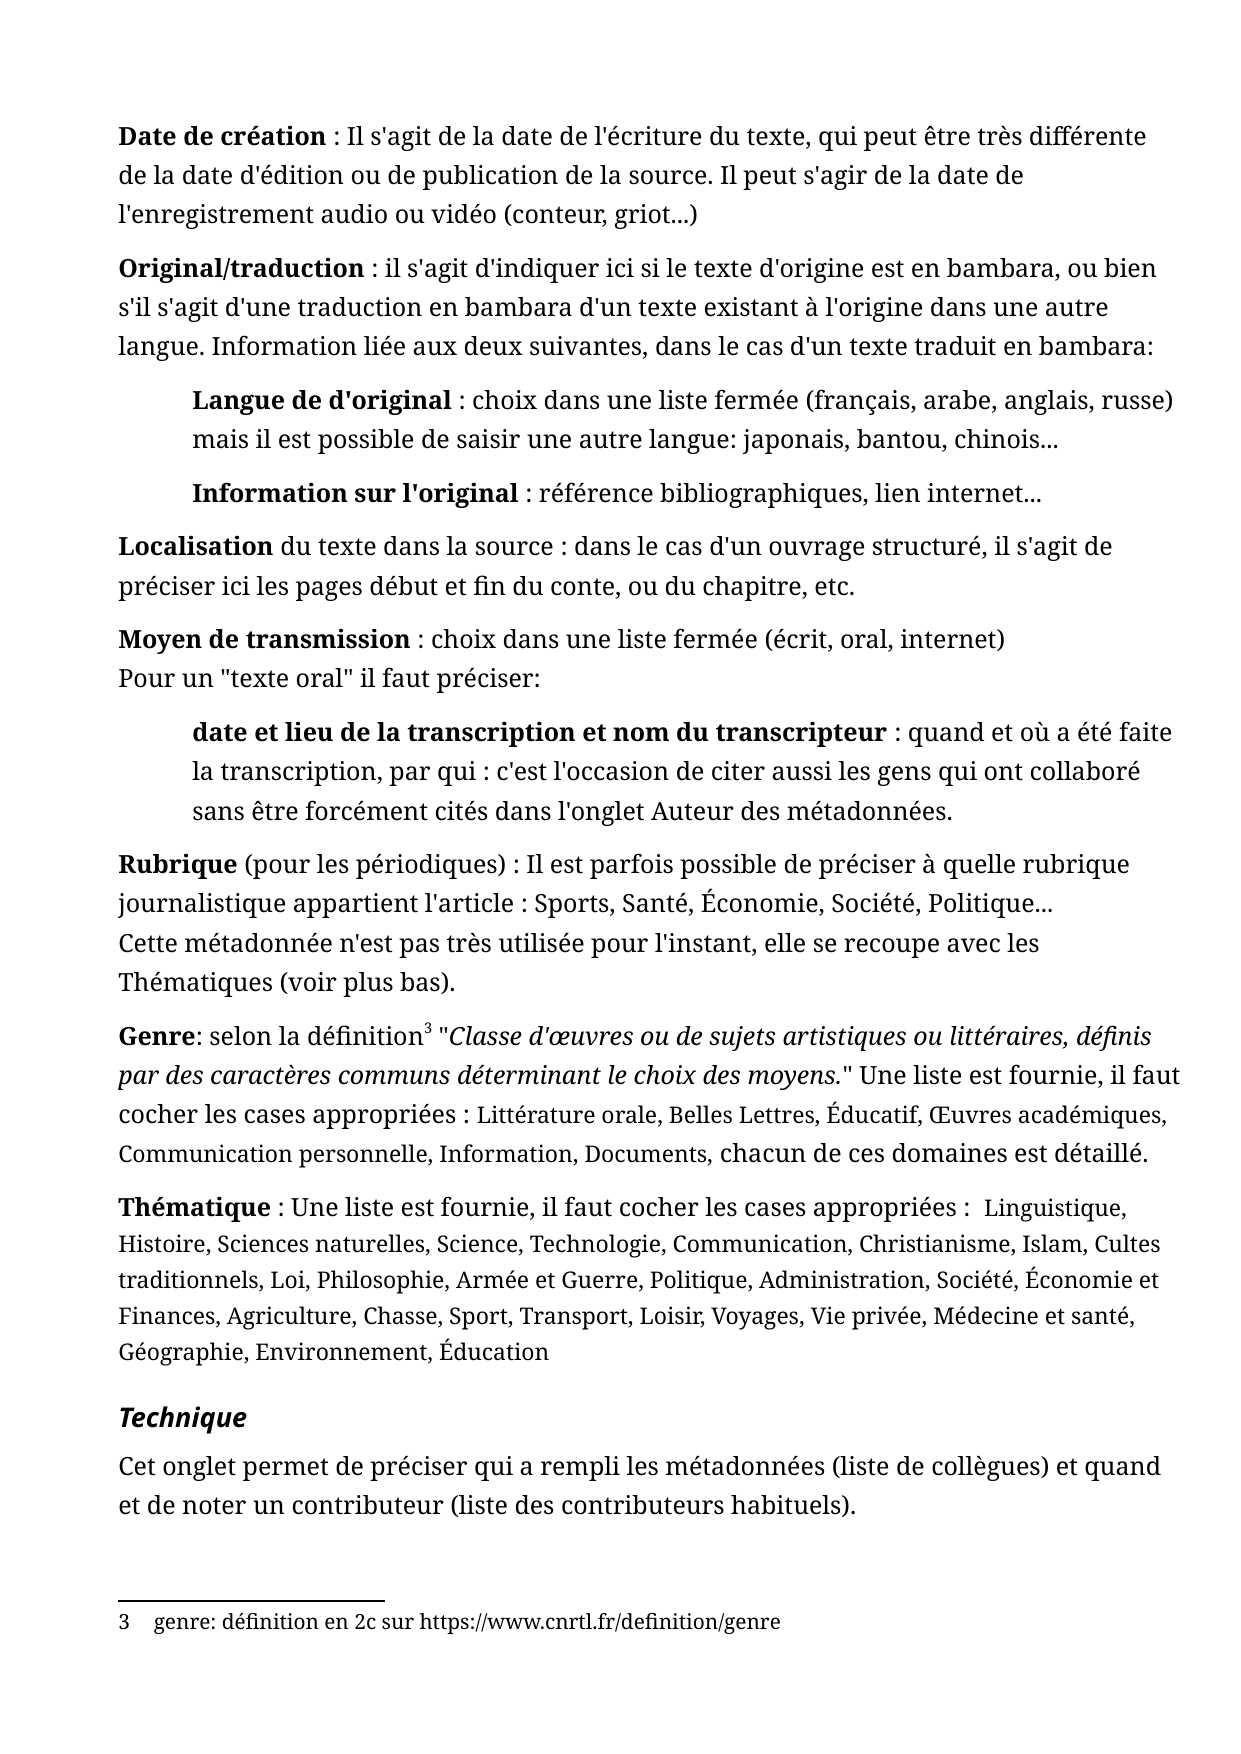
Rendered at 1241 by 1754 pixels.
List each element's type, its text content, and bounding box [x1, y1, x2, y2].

text Original/traduction : il s'agit d'indiquer ici si le texte d'origine est en bambara, ou bien s'il s'agit d'une traduction en bambara d'un texte existant à l'origine dans une autre langue. Information liée aux deux suivantes, dans le cas d'un texte traduit en bambara: [118, 250, 1181, 363]
text Localisation du texte dans la source : dans le cas d'un ouvrage structuré, il s'agit de préciser ici les pages début et fin du conte, ou du chapitre, etc. [118, 529, 1181, 602]
text Moyen de transmission : choix dans une liste fermée (écrit, oral, internet) Pour un "texte oral" il faut préciser: [118, 622, 1181, 695]
subtitle Technique [118, 1399, 1181, 1436]
text Langue de d'original : choix dans une liste fermée (français, arabe, anglais, russe) mais il est possible de saisir une autre langue: japonais, bantou, chinois... [192, 382, 1181, 456]
text date et lieu de la transcription et nom du transcripteur : quand et où a été faite la transcription, par qui : c'est l'occasion de citer aussi les gens qui ont collaboré sans être forcément cités dans l'onglet Auteur des métadonnées. [192, 715, 1181, 827]
text Cet onglet permet de préciser qui a rempli les métadonnées (liste de collègues) et quand et de noter un contributeur (liste des contributeurs habituels). [118, 1448, 1181, 1522]
text Date de création : Il s'agit de la date de l'écriture du texte, qui peut être très différente de la date d'édition ou de publication de la source. Il peut s'agir de la date de l'enregistrement audio ou vidéo (conteur, griot...) [118, 118, 1181, 231]
text Rubrique (pour les périodiques) : Il est parfois possible de préciser à quelle rubrique journalistique appartient l'article : Sports, Santé, Économie, Société, Politique... Cette métadonnée n'est pas très utilisée pour l'instant, elle se recoupe avec les Thématiques (voir plus bas). [118, 847, 1181, 998]
text Genre: selon la définition "Classe d'œuvres ou de sujets artistiques ou littéraires, définis par des caractères communs déterminant le choix des moyens." Une liste est fournie, il faut cocher les cases appropriées : Littérature orale, Belles Lettres, Éducatif, Œuvres académiques, Communication personnelle, Information, Documents, chacun de ces domaines est détaillé. [118, 1018, 1181, 1170]
text genre: définition en 2c sur https://www.cnrtl.fr/definition/genre [118, 1607, 1181, 1636]
text Information sur l'original : référence bibliographiques, lien internet... [192, 475, 1181, 509]
text Thématique : Une liste est fournie, il faut cocher les cases appropriées : Linguistique, Histoire, Sciences naturelles, Science, Technologie, Communication, Christianisme, Islam, Cultes traditionnels, Loi, Philosophie, Armée et Guerre, Politique, Administration, Société, Économie et Finances, Agriculture, Chasse, Sport, Transport, Loisir, Voyages, Vie privée, Médecine et santé, Géographie, Environnement, Éducation [118, 1189, 1181, 1367]
